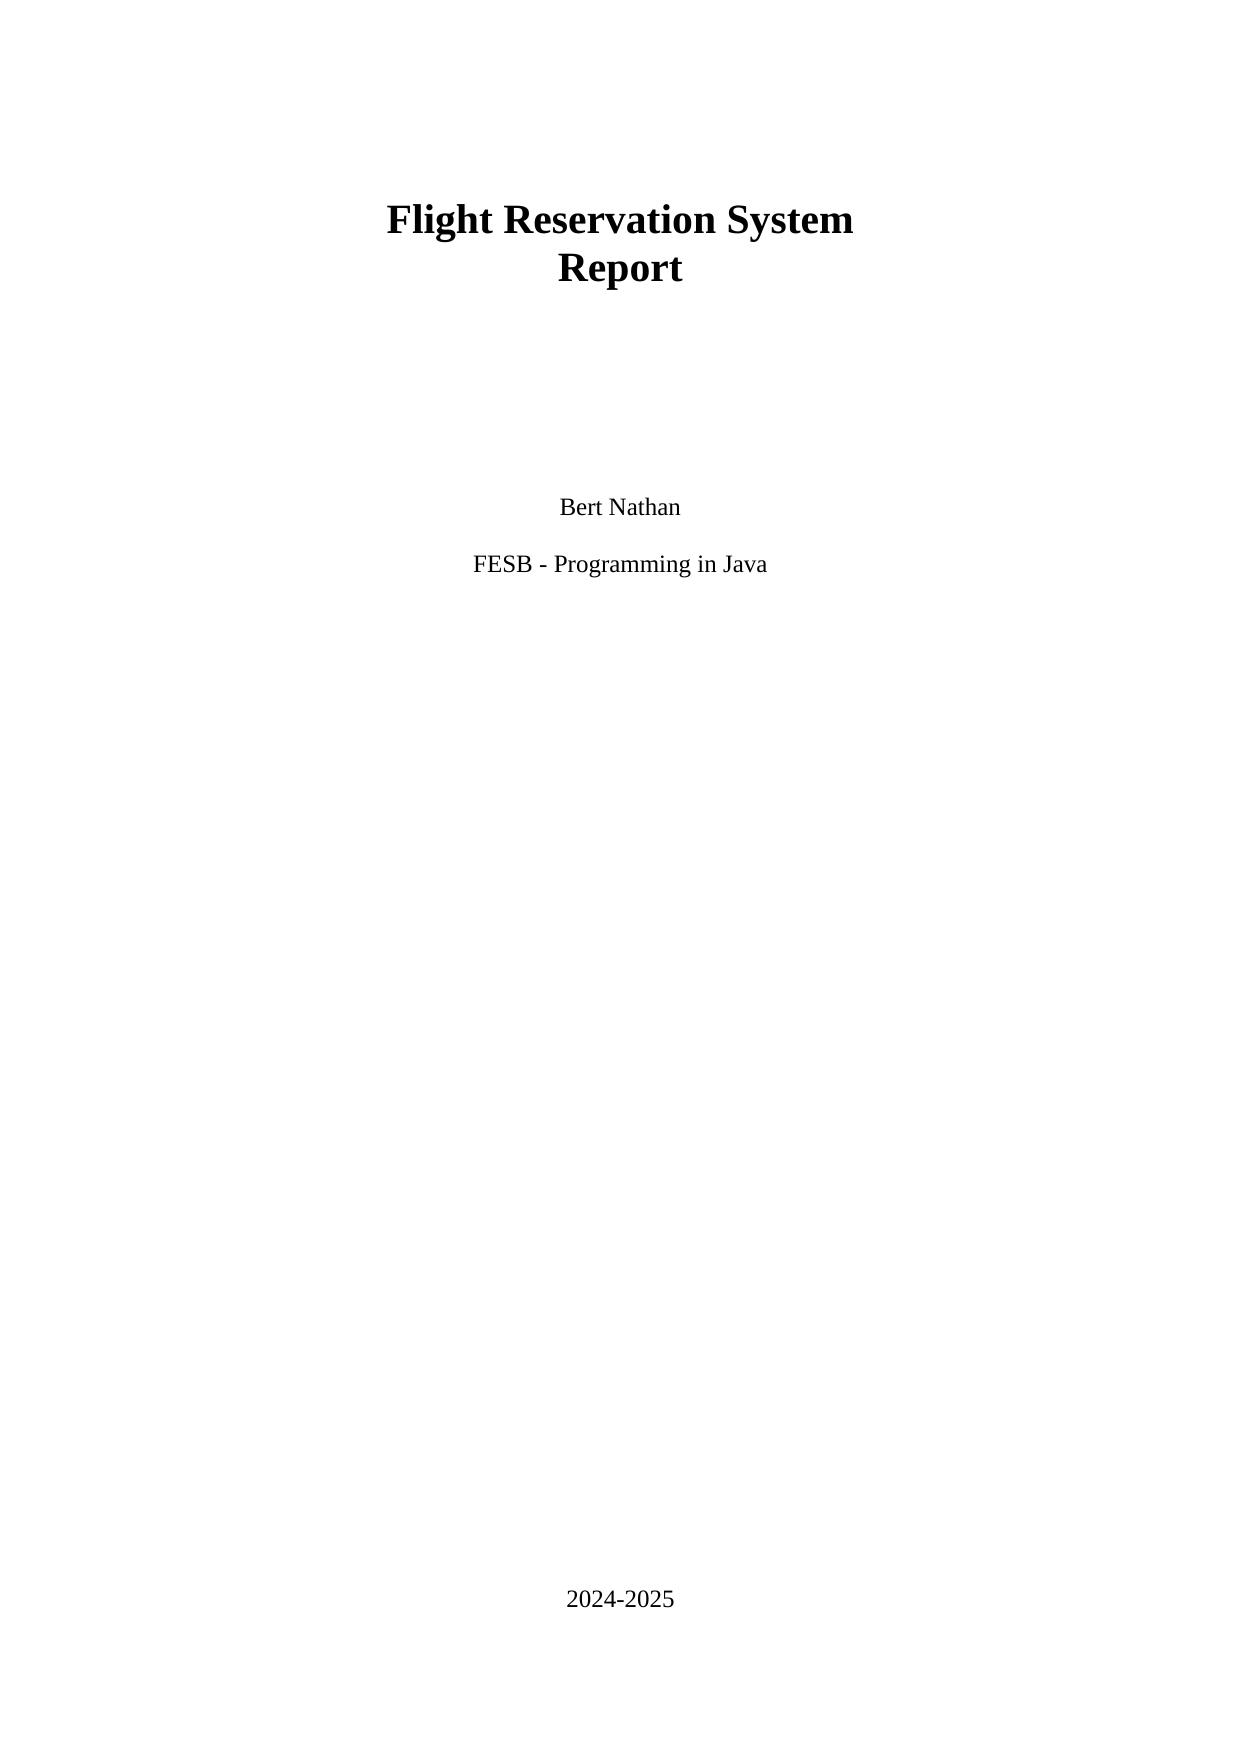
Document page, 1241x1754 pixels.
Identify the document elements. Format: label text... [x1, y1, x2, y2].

text Report [118, 243, 1122, 291]
text Bert Nathan [118, 492, 1122, 521]
text FESB - Programming in Java [118, 549, 1122, 578]
text Flight Reservation System [118, 195, 1122, 243]
text 2024-2025 [118, 1584, 1122, 1613]
